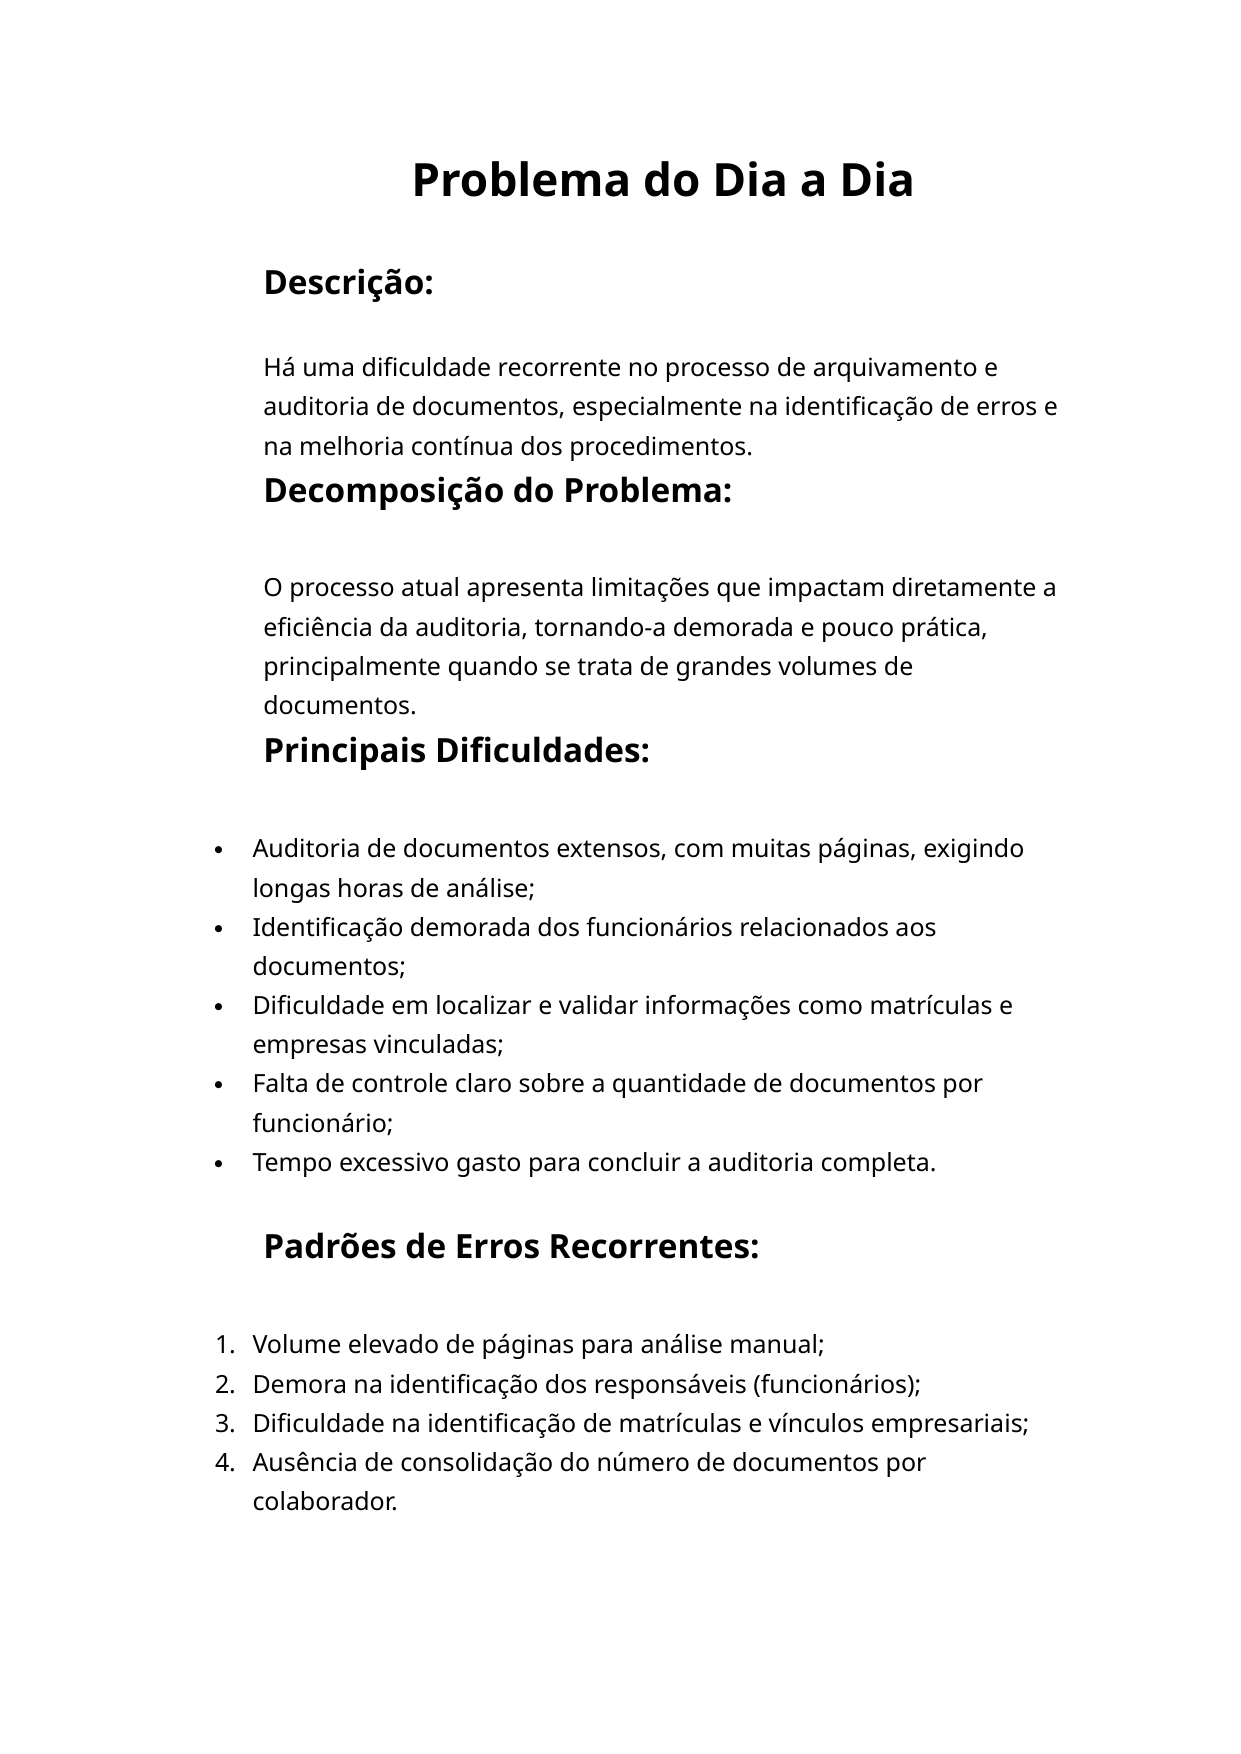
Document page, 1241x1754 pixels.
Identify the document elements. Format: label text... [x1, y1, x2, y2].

list Dificuldade na identificação de matrículas e vínculos empresariais; [215, 1405, 1063, 1439]
list Tempo excessivo gasto para concluir a auditoria completa. [215, 1144, 1063, 1178]
list Há uma dificuldade recorrente no processo de arquivamento e auditoria de documentos, especialmente na identificação de erros e na melhoria contínua dos procedimentos. [263, 311, 1063, 462]
list Auditoria de documentos extensos, com muitas páginas, exigindo longas horas de análise; [215, 831, 1063, 904]
list Falta de controle claro sobre a quantidade de documentos por funcionário; [215, 1066, 1063, 1139]
list O processo atual apresenta limitações que impactam diretamente a eficiência da auditoria, tornando-a demorada e pouco prática, principalmente quando se trata de grandes volumes de documentos. [263, 519, 1063, 722]
list Demora na identificação dos responsáveis (funcionários); [215, 1366, 1063, 1400]
list Identificação demorada dos funcionários relacionados aos documentos; [215, 909, 1063, 983]
list Ausência de consolidação do número de documentos por colaborador. [215, 1444, 1063, 1518]
list Principais Dificuldades: [263, 727, 1063, 772]
list Volume elevado de páginas para análise manual; [215, 1327, 1063, 1361]
list Decomposição do Problema: [263, 467, 1063, 513]
list Padrões de Erros Recorrentes: [263, 1223, 1063, 1268]
list Descrição: [263, 258, 1063, 304]
list Dificuldade em localizar e validar informações como matrículas e empresas vinculadas; [215, 988, 1063, 1061]
list Problema do Dia a Dia [263, 148, 1063, 210]
